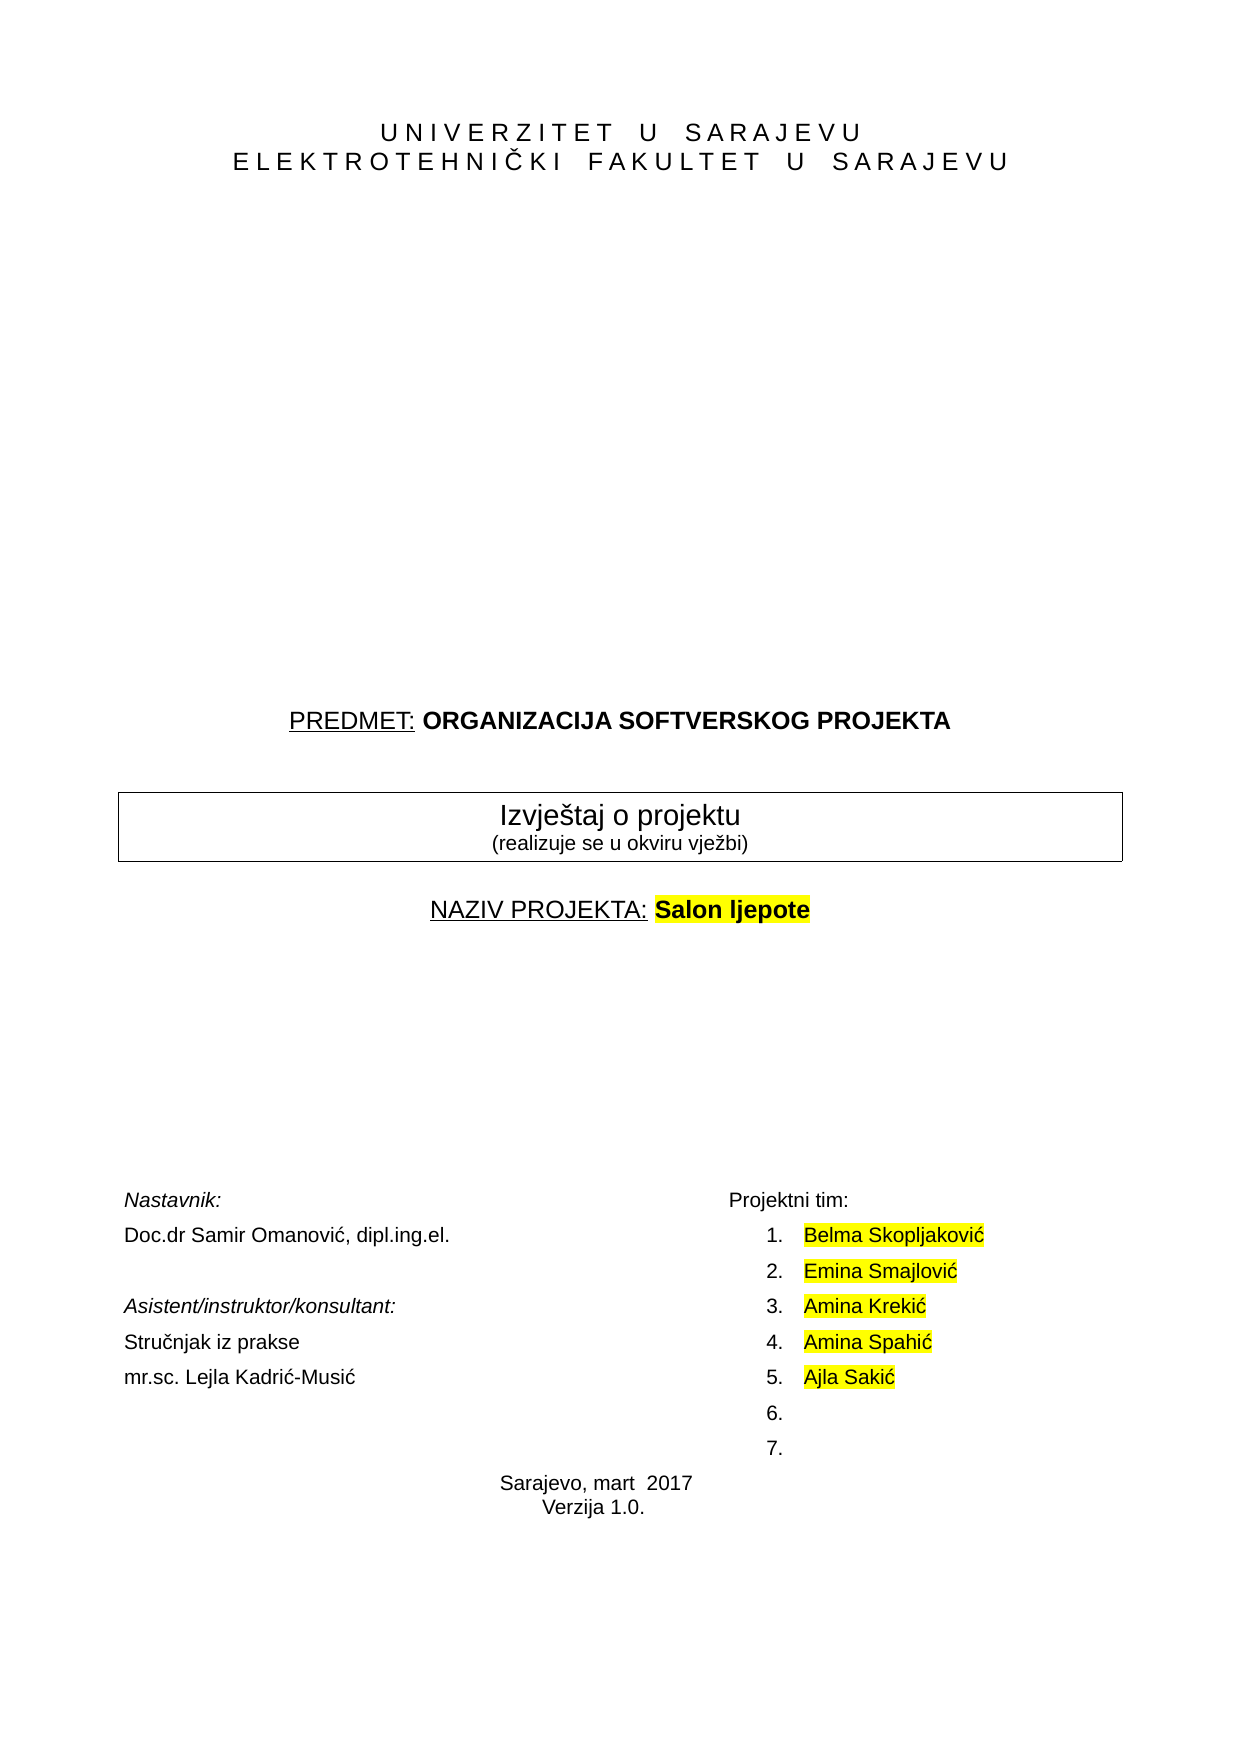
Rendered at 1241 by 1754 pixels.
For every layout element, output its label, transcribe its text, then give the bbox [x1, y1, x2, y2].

table_cell [470, 1395, 723, 1430]
table_cell [723, 1465, 1122, 1525]
table_cell Belma Skopljaković [723, 1218, 1122, 1253]
table_cell Sarajevo, mart 2017 Verzija 1.0. [470, 1465, 723, 1525]
text U N I V E R Z I T E T U S A R A J E V U E L E K T R O T E H N I Č K I F A K U L T E T U S A R A J E V U [118, 118, 1122, 176]
table_cell mr.sc. Lejla Kadrić-Musić [118, 1359, 469, 1394]
table_cell Ajla Sakić [723, 1359, 1122, 1394]
table_cell [118, 1465, 469, 1525]
table_cell [470, 1430, 723, 1465]
table_header Projektni tim: [723, 1182, 1122, 1217]
table_cell [470, 1324, 723, 1359]
table_cell [723, 1395, 1122, 1430]
table_header Nastavnik: [118, 1182, 469, 1217]
table_header Izvještaj o projektu (realizuje se u okviru vježbi) [119, 793, 1122, 861]
table_header [470, 1182, 723, 1217]
table_cell [118, 1430, 469, 1465]
table_cell Stručnjak iz prakse [118, 1324, 469, 1359]
table_cell [118, 1253, 469, 1288]
table_cell [470, 1218, 723, 1253]
table_cell [723, 1430, 1122, 1465]
text PREDMET: ORGANIZACIJA SOFTVERSKOG PROJEKTA [118, 706, 1122, 734]
table_cell Amina Spahić [723, 1324, 1122, 1359]
table_cell Doc.dr Samir Omanović, dipl.ing.el. [118, 1218, 469, 1253]
table_cell [470, 1359, 723, 1394]
table_cell [118, 1395, 469, 1430]
table_cell Emina Smajlović [723, 1253, 1122, 1288]
table_cell [470, 1253, 723, 1288]
table_cell [470, 1288, 723, 1324]
text NAZIV PROJEKTA: Salon ljepote [118, 894, 1122, 923]
table_cell Asistent/instruktor/konsultant: [118, 1288, 469, 1324]
table_cell Amina Krekić [723, 1288, 1122, 1324]
